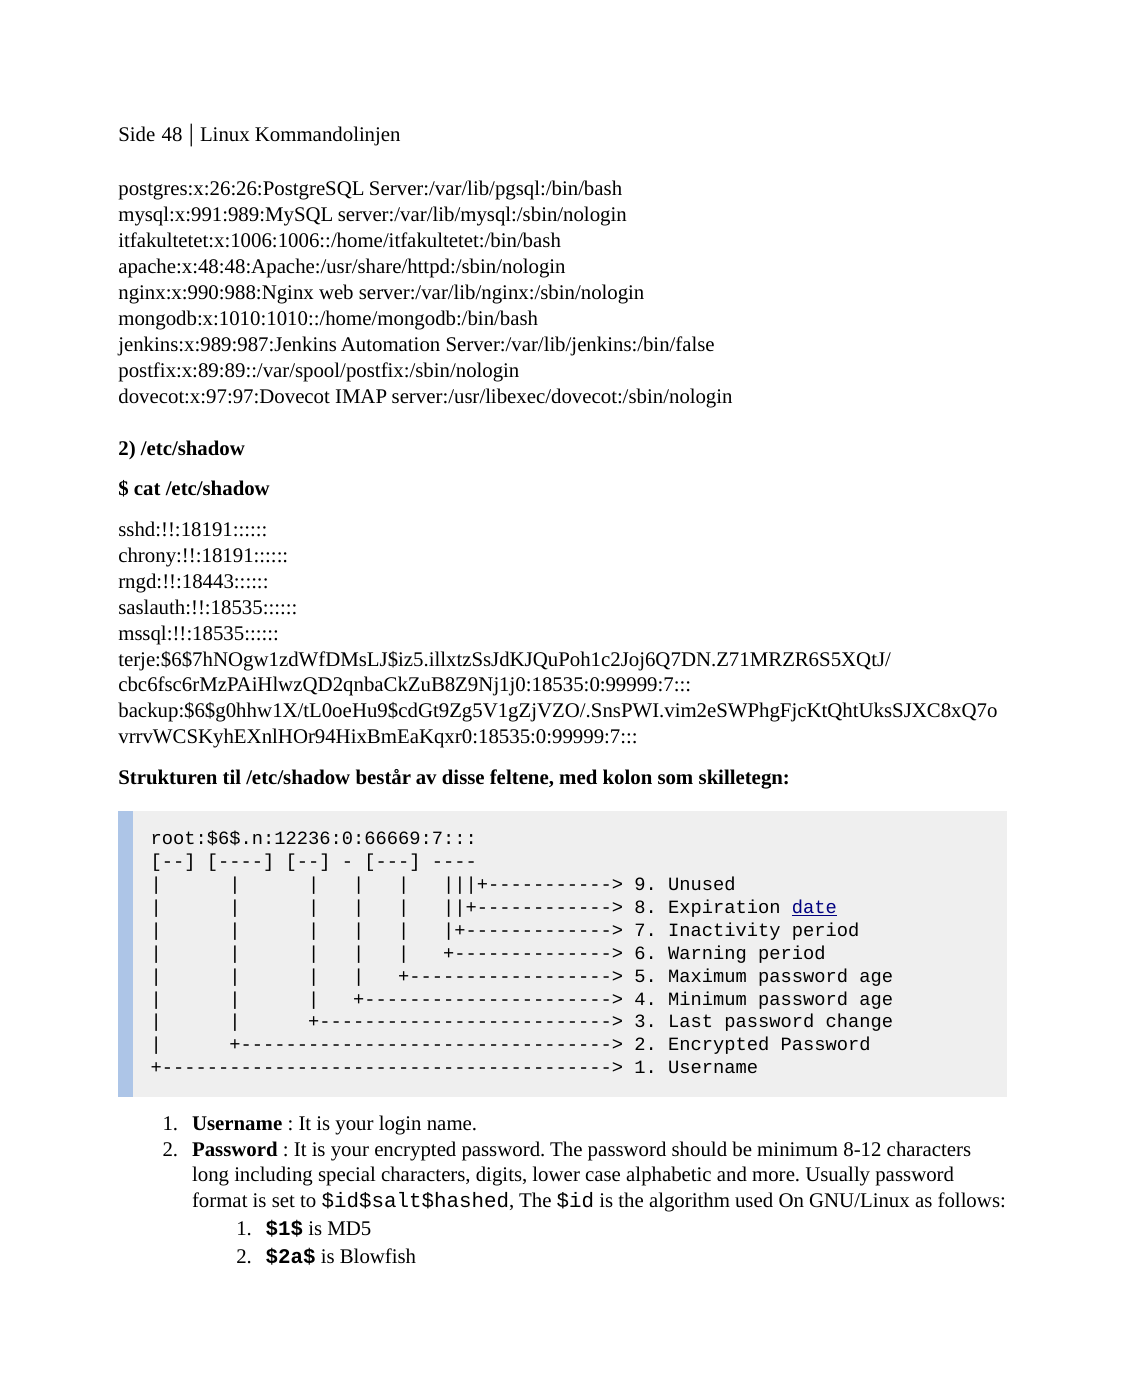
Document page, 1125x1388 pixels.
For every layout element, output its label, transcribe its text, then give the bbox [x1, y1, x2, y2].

text [--] [----] [--] - [---] ---- [133, 834, 1007, 857]
list $1$ is MD5 [236, 1216, 1007, 1242]
text sshd:!!:18191:::::: chrony:!!:18191:::::: rngd:!!:18443:::::: saslauth:!!:18535:::::: mssql:!!:18535:::::: terje:$6$7hNOgw1zdWfDMsLJ$iz5.illxtzSsJdKJQuPoh1c2Joj6Q7DN.Z71MRZR6S5XQtJ/cbc6fsc6rMzPAiHlwzQD2qnbaCkZuB8Z9Nj1j0:18535:0:99999:7::: backup:$6$g0hhw1X/tL0oeHu9$cdGt9Zg5V1gZjVZO/.SnsPWI.vim2eSWPhgFjcKtQhtUksSJXC8xQ7ovrrvWCSKyhEXnlHOr94HixBmEaKqxr0:18535:0:99999:7::: [118, 517, 1007, 748]
text | | | | | |+-------------> 7. Inactivity period [133, 903, 1007, 926]
text | | | | +------------------> 5. Maximum password age [133, 949, 1007, 972]
text $ cat /etc/shadow [118, 476, 1007, 500]
text | | | | | ||+------------> 8. Expiration date [133, 880, 1007, 903]
text +----------------------------------------> 1. Username [133, 1040, 1007, 1097]
text root:$6$.n:12236:0:66669:7::: [133, 811, 1007, 834]
text Strukturen til /etc/shadow består av disse feltene, med kolon som skilletegn: [118, 765, 1007, 789]
text postgres:x:26:26:PostgreSQL Server:/var/lib/pgsql:/bin/bash mysql:x:991:989:MySQL server:/var/lib/mysql:/sbin/nologin itfakultetet:x:1006:1006::/home/itfakultetet:/bin/bash apache:x:48:48:Apache:/usr/share/httpd:/sbin/nologin nginx:x:990:988:Nginx web server:/var/lib/nginx:/sbin/nologin mongodb:x:1010:1010::/home/mongodb:/bin/bash jenkins:x:989:987:Jenkins Automation Server:/var/lib/jenkins:/bin/false postfix:x:89:89::/var/spool/postfix:/sbin/nologin dovecot:x:97:97:Dovecot IMAP server:/usr/libexec/dovecot:/sbin/nologin 2) /etc/shadow [118, 176, 1007, 460]
list $2a$ is Blowfish [236, 1244, 1007, 1269]
list Username : It is your login name. [162, 1111, 1007, 1134]
text | | | | | +--------------> 6. Warning period [133, 926, 1007, 949]
text | | | +----------------------> 4. Minimum password age [133, 972, 1007, 994]
text | | | | | |||+-----------> 9. Unused [133, 857, 1007, 880]
text | | +--------------------------> 3. Last password change [133, 994, 1007, 1017]
text | +---------------------------------> 2. Encrypted Password [133, 1017, 1007, 1040]
list Password : It is your encrypted password. The password should be minimum 8-12 characters long including special characters, digits, lower case alphabetic and more. Usually password format is set to $id$salt$hashed, The $id is the algorithm used On GNU/Linux as follows: [162, 1136, 1007, 1214]
